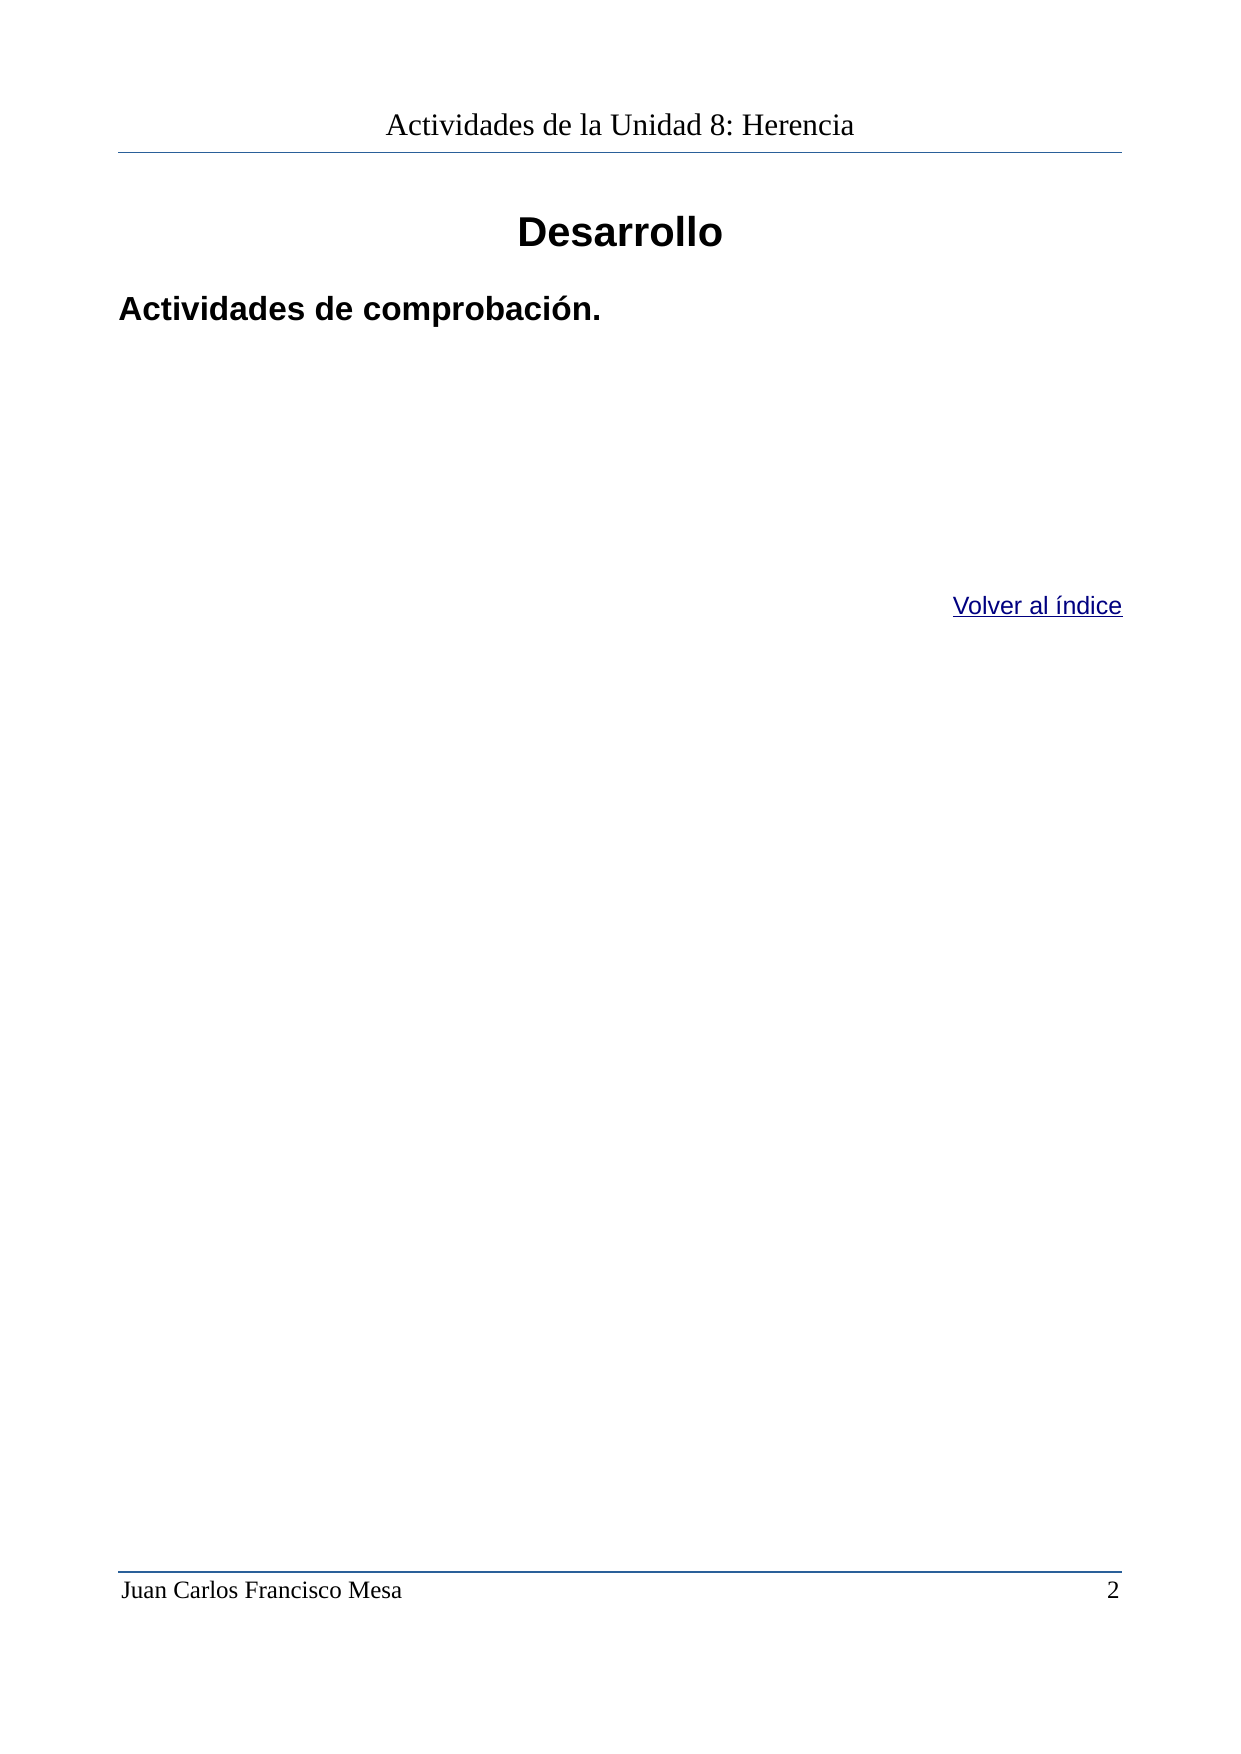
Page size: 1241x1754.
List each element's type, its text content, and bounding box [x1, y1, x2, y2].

text Volver al índice [118, 591, 1122, 620]
subtitle Desarrollo [118, 208, 1122, 256]
subtitle Actividades de comprobación. [118, 289, 1122, 327]
